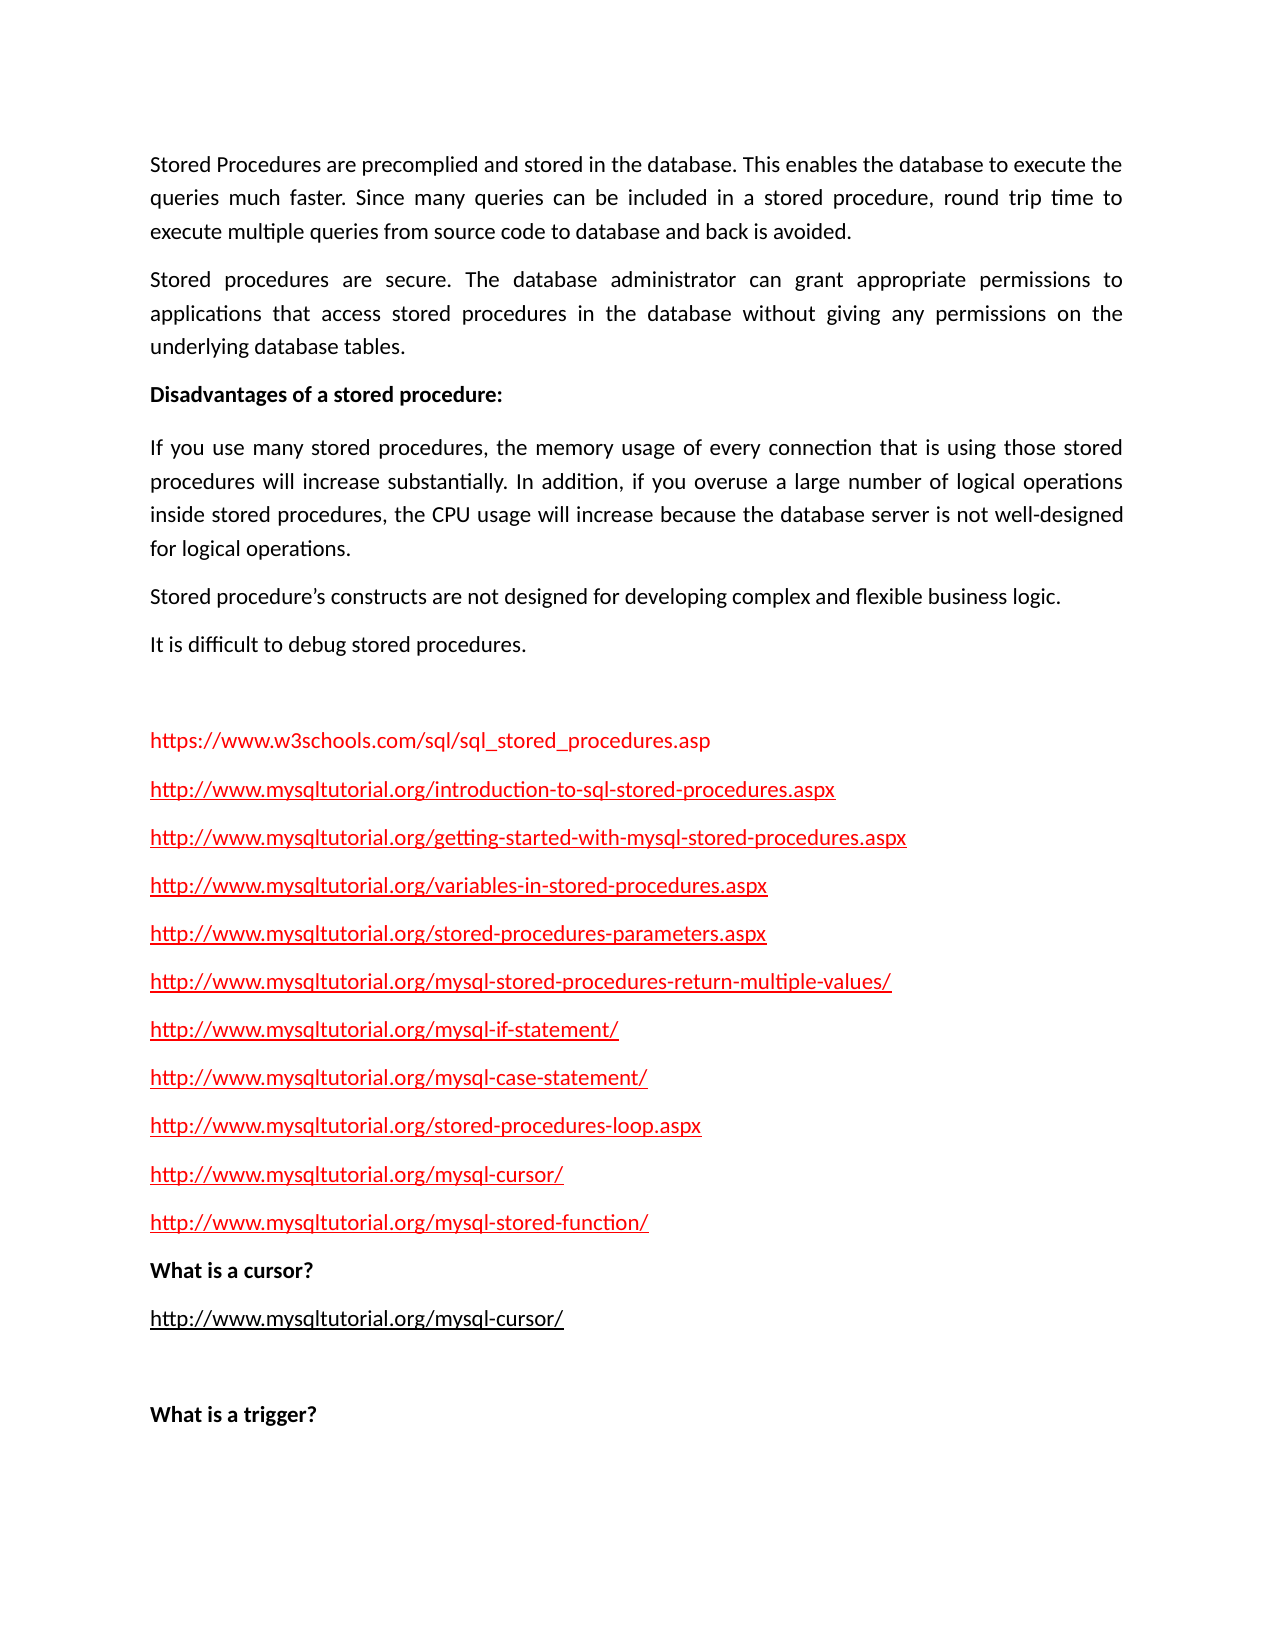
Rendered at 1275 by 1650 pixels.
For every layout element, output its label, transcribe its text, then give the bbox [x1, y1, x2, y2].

text What is a cursor? [150, 1256, 1125, 1284]
text What is a trigger? [150, 1400, 1125, 1428]
text http://www.mysqltutorial.org/stored-procedures-parameters.aspx [150, 919, 1125, 947]
text http://www.mysqltutorial.org/introduction-to-sql-stored-procedures.aspx [150, 775, 1125, 803]
text http://www.mysqltutorial.org/mysql-if-statement/ [150, 1015, 1125, 1043]
text http://www.mysqltutorial.org/mysql-stored-procedures-return-multiple-values/ [150, 967, 1125, 995]
text http://www.mysqltutorial.org/getting-started-with-mysql-stored-procedures.aspx [150, 823, 1125, 851]
text Stored Procedures are precomplied and stored in the database. This enables the database to execute the queries much faster. Since many queries can be included in a stored procedure, round trip time to execute multiple queries from source code to database and back is avoided. [150, 150, 1125, 245]
text Disadvantages of a stored procedure: [150, 380, 1125, 408]
text http://www.mysqltutorial.org/mysql-cursor/ [150, 1160, 1125, 1188]
text http://www.mysqltutorial.org/mysql-stored-function/ [150, 1208, 1125, 1236]
text Stored procedure’s constructs are not designed for developing complex and flexible business logic. [150, 582, 1125, 610]
text http://www.mysqltutorial.org/stored-procedures-loop.aspx [150, 1112, 1125, 1139]
text It is difficult to debug stored procedures. [150, 630, 1125, 658]
text http://www.mysqltutorial.org/mysql-case-statement/ [150, 1063, 1125, 1091]
text http://www.mysqltutorial.org/mysql-cursor/ [150, 1304, 1125, 1332]
text https://www.w3schools.com/sql/sql_stored_procedures.asp [150, 727, 1125, 754]
text If you use many stored procedures, the memory usage of every connection that is using those stored procedures will increase substantially. In addition, if you overuse a large number of logical operations inside stored procedures, the CPU usage will increase because the database server is not well-designed for logical operations. [150, 433, 1125, 562]
text Stored procedures are secure. The database administrator can grant appropriate permissions to applications that access stored procedures in the database without giving any permissions on the underlying database tables. [150, 265, 1125, 360]
text http://www.mysqltutorial.org/variables-in-stored-procedures.aspx [150, 871, 1125, 899]
